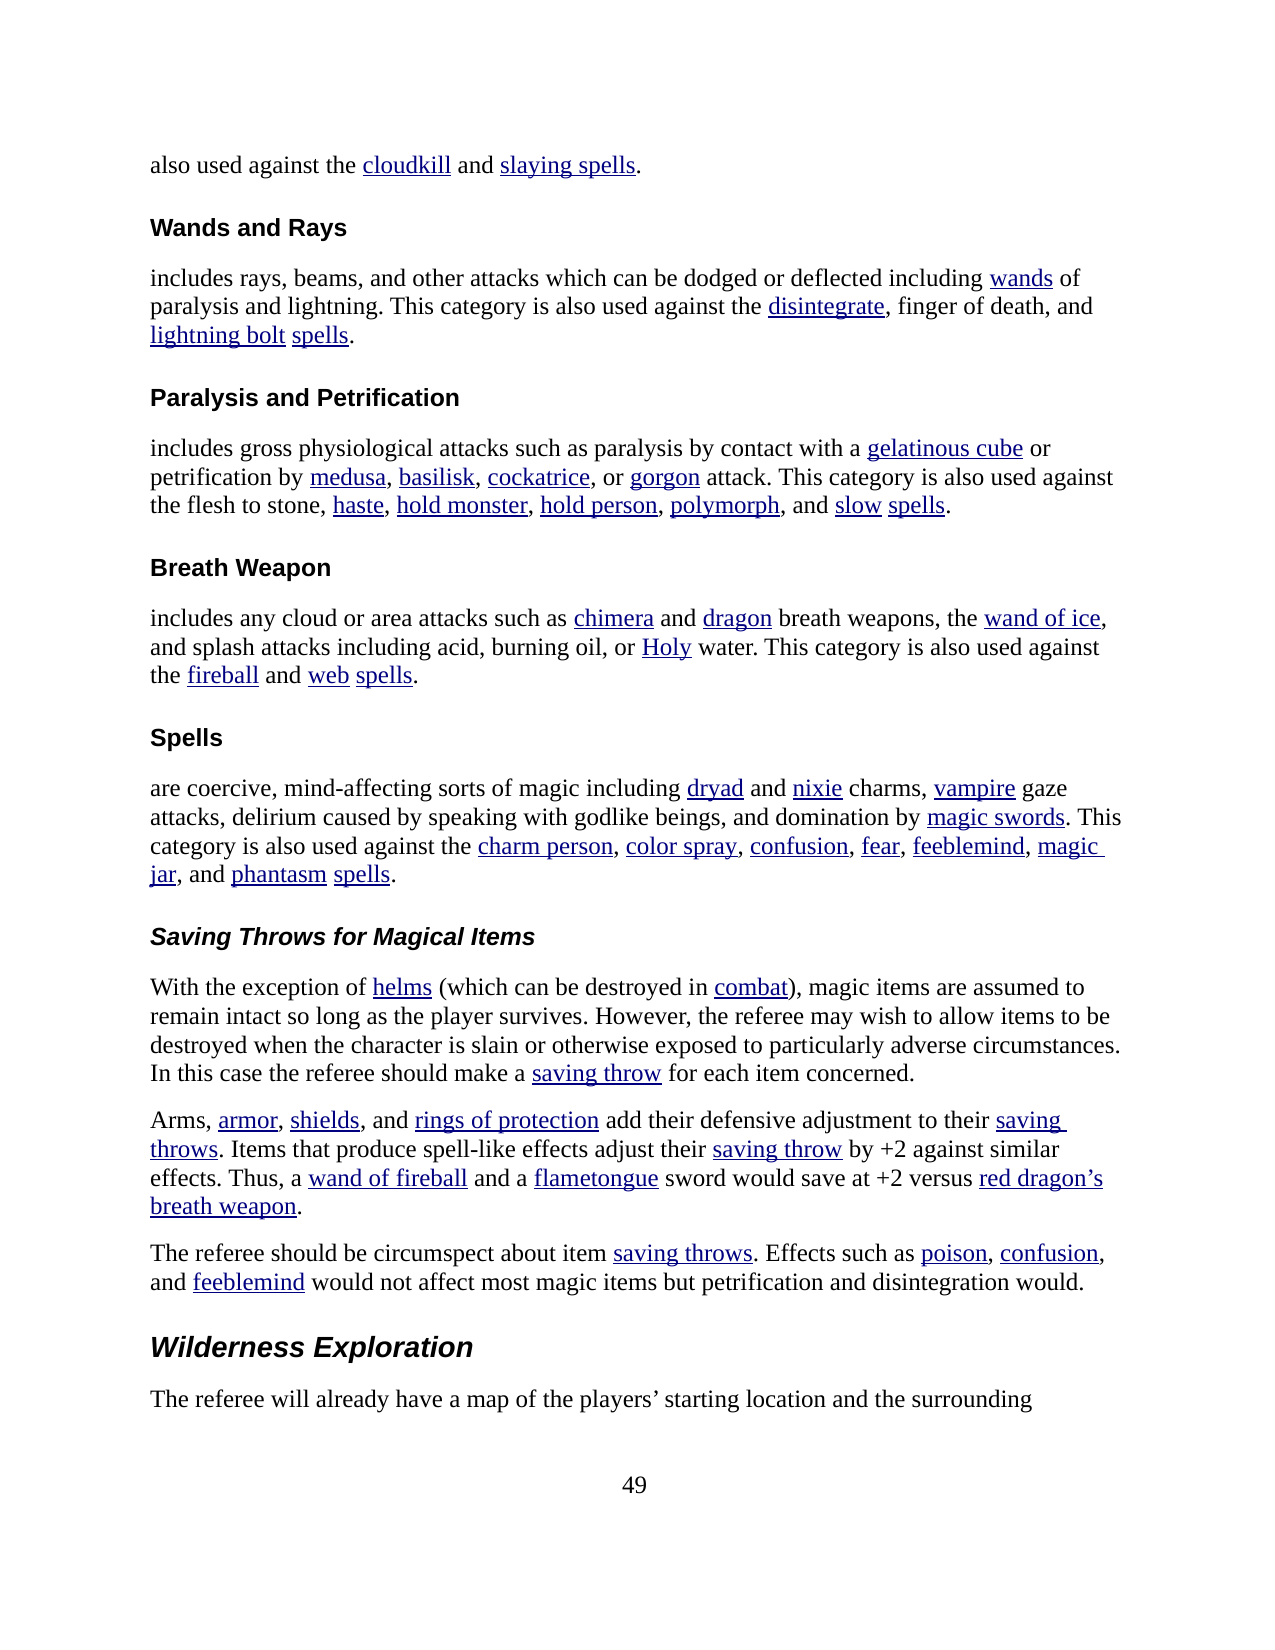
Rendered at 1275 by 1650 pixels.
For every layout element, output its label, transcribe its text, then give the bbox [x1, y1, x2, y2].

subtitle Spells [150, 723, 1125, 752]
subtitle Wilderness Exploration [150, 1329, 1125, 1363]
text includes any cloud or area attacks such as chimera and dragon breath weapons, the wand of ice, and splash attacks including acid, burning oil, or Holy water. This category is also used against the fireball and web spells. [150, 603, 1125, 689]
text are coercive, mind-affecting sorts of magic including dryad and nixie charms, vampire gaze attacks, delirium caused by speaking with godlike beings, and domination by magic swords. This category is also used against the charm person, color spray, confusion, fear, feeblemind, magic jar, and phantasm spells. [150, 773, 1125, 888]
text With the exception of helms (which can be destroyed in combat), magic items are assumed to remain intact so long as the player survives. However, the referee may wish to allow items to be destroyed when the character is slain or otherwise exposed to particularly adverse circumstances. In this case the referee should make a saving throw for each item concerned. [150, 972, 1125, 1087]
subtitle Saving Throws for Magical Items [150, 922, 1125, 951]
text includes rays, beams, and other attacks which can be dodged or deflected including wands of paralysis and lightning. This category is also used against the disintegrate, finger of death, and lightning bolt spells. [150, 263, 1125, 349]
text The referee will already have a map of the players’ starting location and the surrounding [150, 1384, 1125, 1413]
text Arms, armor, shields, and rings of protection add their defensive adjustment to their saving throws. Items that produce spell-like effects adjust their saving throw by +2 against similar effects. Thus, a wand of fireball and a flametongue sword would save at +2 versus red dragon’s breath weapon. [150, 1105, 1125, 1220]
subtitle Paralysis and Petrification [150, 383, 1125, 411]
subtitle Breath Weapon [150, 553, 1125, 582]
text includes gross physiological attacks such as paralysis by contact with a gelatinous cube or petrification by medusa, basilisk, cockatrice, or gorgon attack. This category is also used against the flesh to stone, haste, hold monster, hold person, polymorph, and slow spells. [150, 433, 1125, 519]
text The referee should be circumspect about item saving throws. Effects such as poison, confusion, and feeblemind would not affect most magic items but petrification and disintegration would. [150, 1238, 1125, 1296]
text also used against the cloudkill and slaying spells. [150, 150, 1125, 179]
subtitle Wands and Rays [150, 213, 1125, 241]
